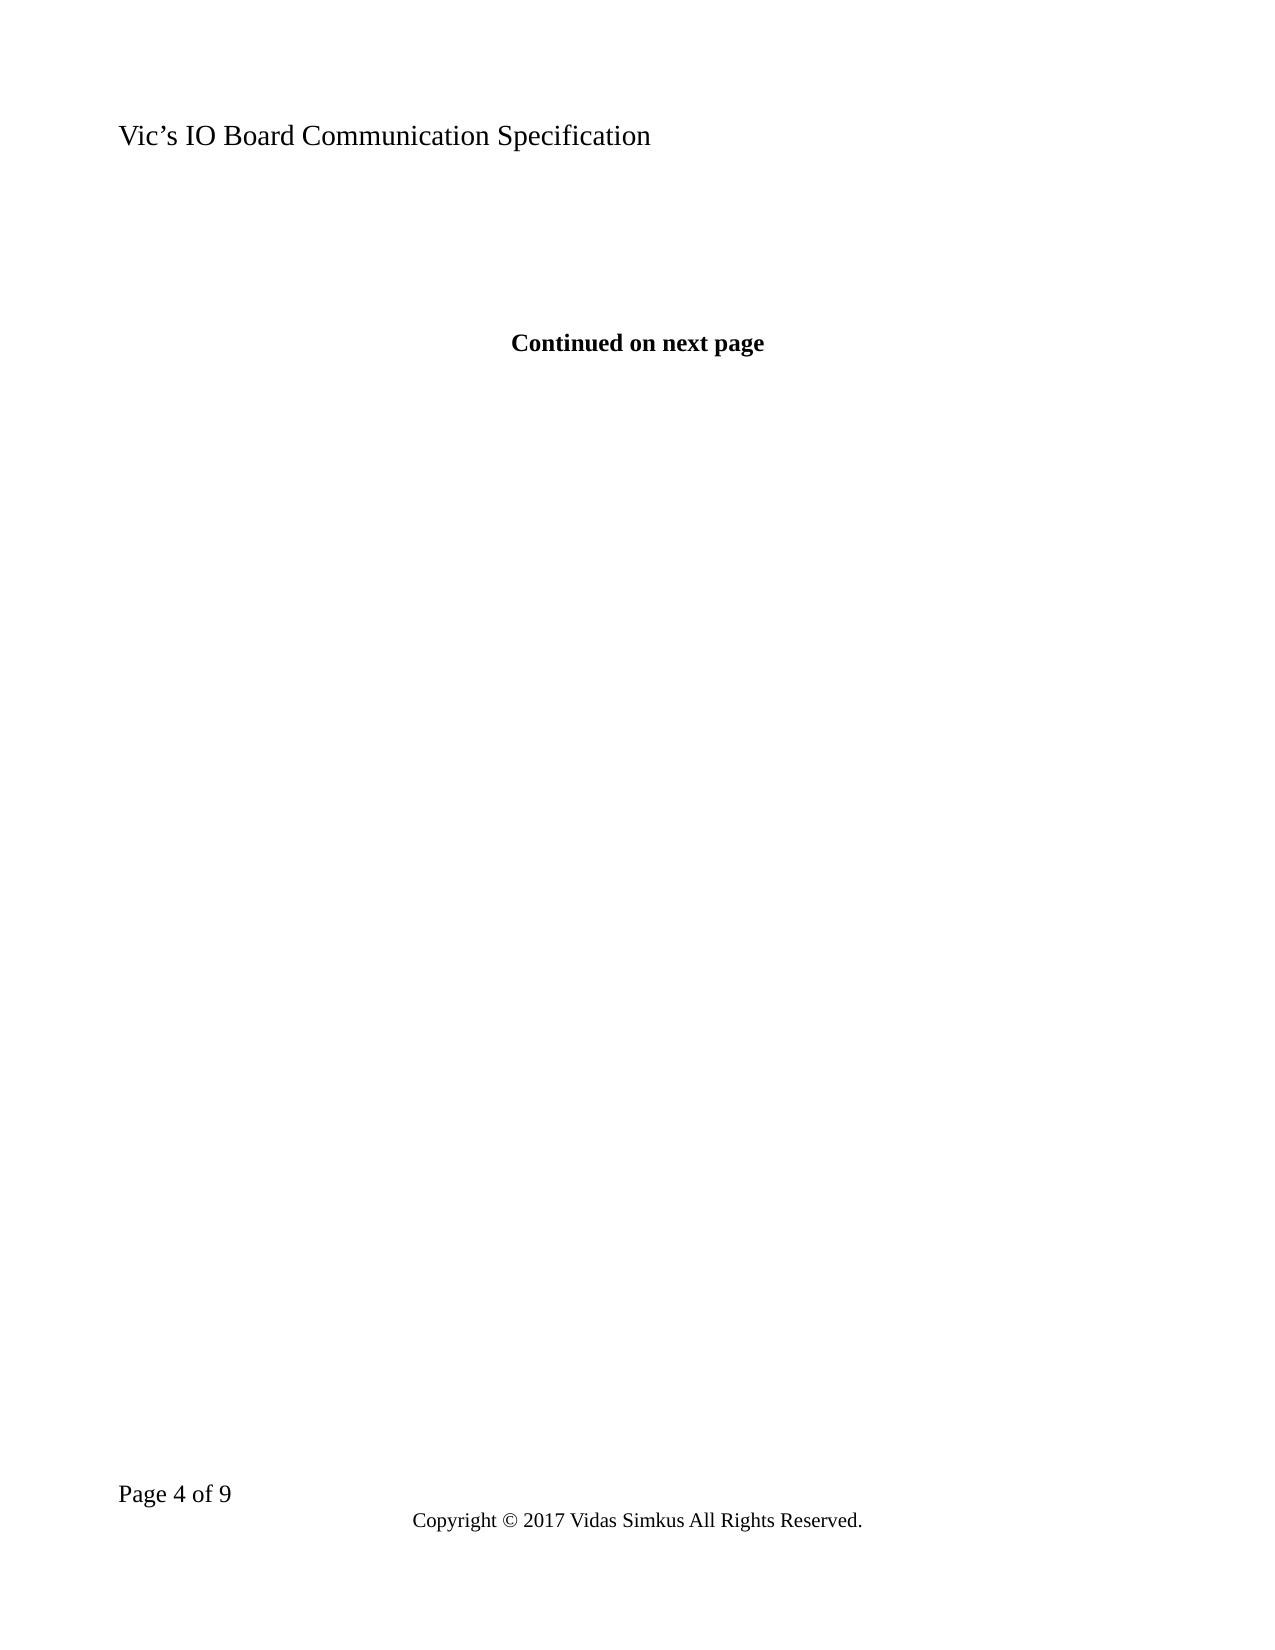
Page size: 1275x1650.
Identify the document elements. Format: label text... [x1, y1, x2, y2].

subtitle Continued on next page [118, 328, 1157, 357]
